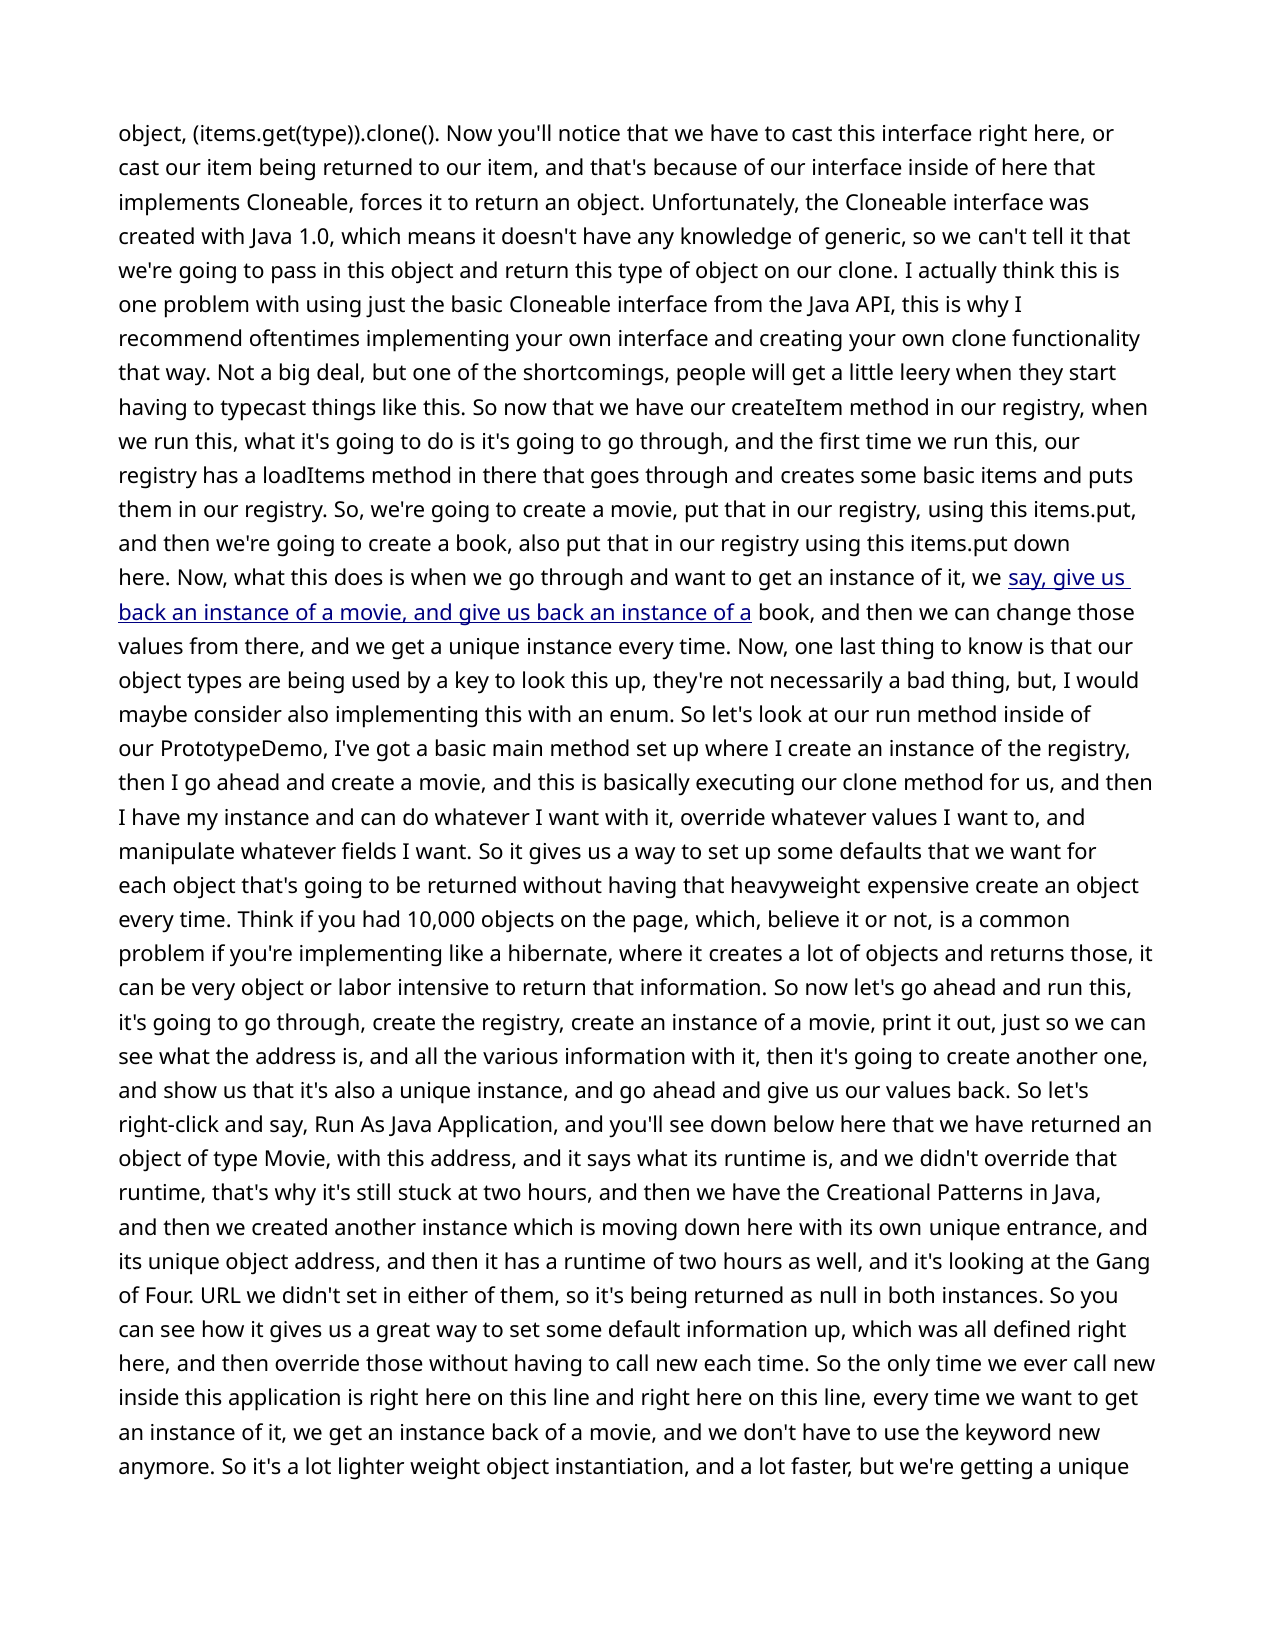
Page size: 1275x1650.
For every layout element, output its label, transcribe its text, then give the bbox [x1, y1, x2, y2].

text object, (items.get(type)).clone(). Now you'll notice that we have to cast this interface right here, or cast our item being returned to our item, and that's because of our interface inside of here that implements Cloneable, forces it to return an object. Unfortunately, the Cloneable interface was created with Java 1.0, which means it doesn't have any knowledge of generic, so we can't tell it that we're going to pass in this object and return this type of object on our clone. I actually think this is one problem with using just the basic Cloneable interface from the Java API, this is why I recommend oftentimes implementing your own interface and creating your own clone functionality that way. Not a big deal, but one of the shortcomings, people will get a little leery when they start having to typecast things like this. So now that we have our createItem method in our registry, when we run this, what it's going to do is it's going to go through, and the first time we run this, our registry has a loadItems method in there that goes through and creates some basic items and puts them in our registry. So, we're going to create a movie, put that in our registry, using this items.put, and then we're going to create a book, also put that in our registry using this items.put down here. Now, what this does is when we go through and want to get an instance of it, we say, give us back an instance of a movie, and give us back an instance of a book, and then we can change those values from there, and we get a unique instance every time. Now, one last thing to know is that our object types are being used by a key to look this up, they're not necessarily a bad thing, but, I would maybe consider also implementing this with an enum. So let's look at our run method inside of our PrototypeDemo, I've got a basic main method set up where I create an instance of the registry, then I go ahead and create a movie, and this is basically executing our clone method for us, and then I have my instance and can do whatever I want with it, override whatever values I want to, and manipulate whatever fields I want. So it gives us a way to set up some defaults that we want for each object that's going to be returned without having that heavyweight expensive create an object every time. Think if you had 10,000 objects on the page, which, believe it or not, is a common problem if you're implementing like a hibernate, where it creates a lot of objects and returns those, it can be very object or labor intensive to return that information. So now let's go ahead and run this, it's going to go through, create the registry, create an instance of a movie, print it out, just so we can see what the address is, and all the various information with it, then it's going to create another one, and show us that it's also a unique instance, and go ahead and give us our values back. So let's right‑click and say, Run As Java Application, and you'll see down below here that we have returned an object of type Movie, with this address, and it says what its runtime is, and we didn't override that runtime, that's why it's still stuck at two hours, and then we have the Creational Patterns in Java, and then we created another instance which is moving down here with its own unique entrance, and its unique object address, and then it has a runtime of two hours as well, and it's looking at the Gang of Four. URL we didn't set in either of them, so it's being returned as null in both instances. So you can see how it gives us a great way to set some default information up, which was all defined right here, and then override those without having to call new each time. So the only time we ever call new inside this application is right here on this line and right here on this line, every time we want to get an instance of it, we get an instance back of a movie, and we don't have to use the keyword new anymore. So it's a lot lighter weight object instantiation, and a lot faster, but we're getting a unique [118, 118, 1157, 1480]
